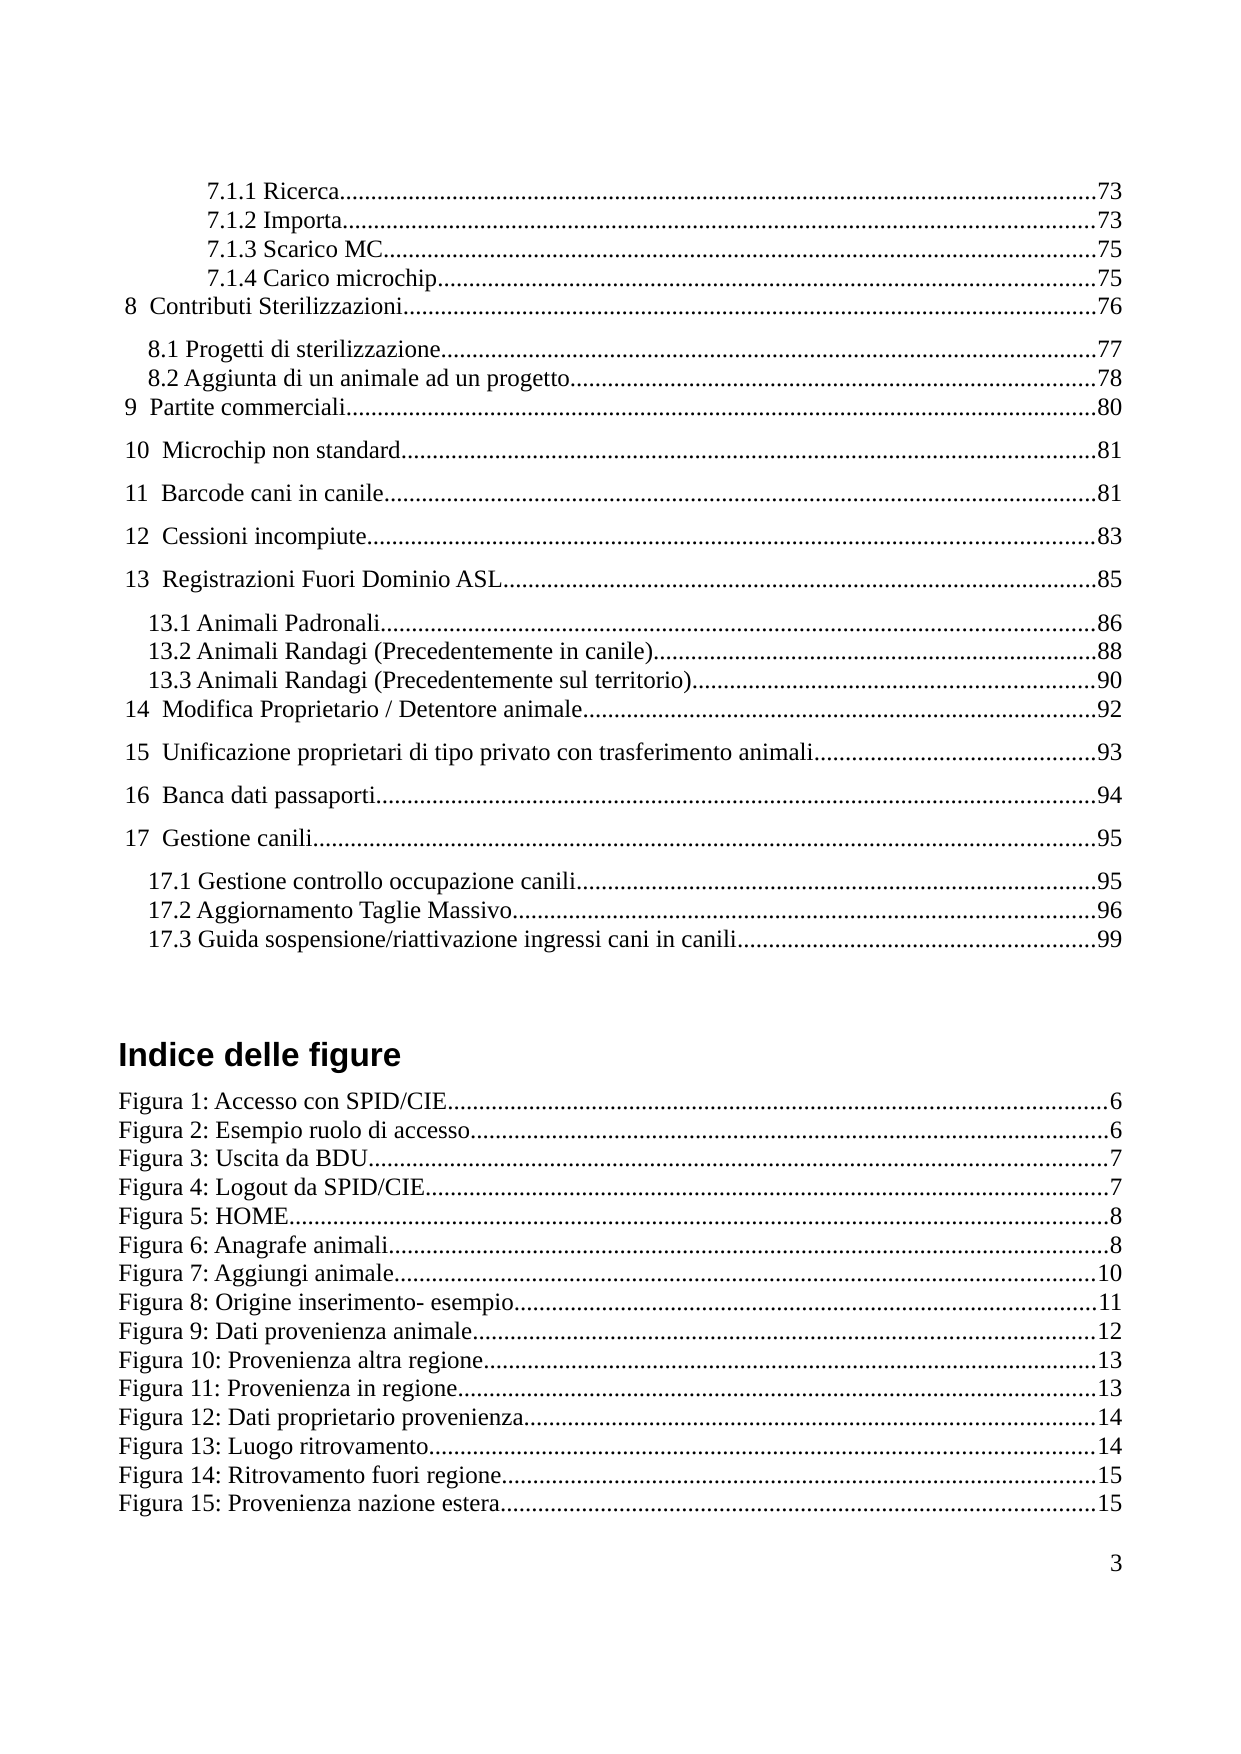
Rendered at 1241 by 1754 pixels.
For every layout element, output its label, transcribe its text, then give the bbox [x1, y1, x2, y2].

text 16 Banca dati passaporti 94 [118, 780, 1122, 809]
text Figura 5: HOME 8 [118, 1201, 1122, 1230]
text 12 Cessioni incompiute 83 [118, 521, 1122, 550]
text Figura 11: Provenienza in regione 13 [118, 1373, 1122, 1402]
text Figura 7: Aggiungi animale 10 [118, 1258, 1122, 1287]
text 15 Unificazione proprietari di tipo privato con trasferimento animali 93 [118, 737, 1122, 766]
text 13.1 Animali Padronali 86 [148, 608, 1122, 636]
text Figura 10: Provenienza altra regione 13 [118, 1345, 1122, 1373]
text Figura 6: Anagrafe animali 8 [118, 1230, 1122, 1258]
text 17 Gestione canili 95 [118, 823, 1122, 852]
text 10 Microchip non standard 81 [118, 435, 1122, 464]
text 7.1.1 Ricerca 73 [207, 176, 1122, 205]
text Figura 14: Ritrovamento fuori regione 15 [118, 1460, 1122, 1488]
text 13.3 Animali Randagi (Precedentemente sul territorio) 90 [148, 665, 1122, 694]
text Figura 13: Luogo ritrovamento 14 [118, 1431, 1122, 1460]
text 9 Partite commerciali 80 [118, 392, 1122, 421]
text 7.1.3 Scarico MC 75 [207, 234, 1122, 263]
text 7.1.2 Importa 73 [207, 205, 1122, 234]
text Figura 3: Uscita da BDU 7 [118, 1143, 1122, 1172]
text 13 Registrazioni Fuori Dominio ASL 85 [118, 564, 1122, 593]
text Figura 15: Provenienza nazione estera 15 [118, 1488, 1122, 1517]
text 8 Contributi Sterilizzazioni 76 [118, 291, 1122, 320]
text 17.1 Gestione controllo occupazione canili 95 [148, 866, 1122, 895]
text 11 Barcode cani in canile 81 [118, 478, 1122, 507]
text Figura 4: Logout da SPID/CIE 7 [118, 1172, 1122, 1201]
text Figura 9: Dati provenienza animale 12 [118, 1316, 1122, 1345]
text 8.1 Progetti di sterilizzazione 77 [148, 334, 1122, 363]
text Figura 2: Esempio ruolo di accesso 6 [118, 1115, 1122, 1143]
text 7.1.4 Carico microchip 75 [207, 263, 1122, 291]
text 17.2 Aggiornamento Taglie Massivo 96 [148, 895, 1122, 924]
text 13.2 Animali Randagi (Precedentemente in canile) 88 [148, 636, 1122, 665]
text Figura 12: Dati proprietario provenienza 14 [118, 1402, 1122, 1431]
text Figura 1: Accesso con SPID/CIE 6 [118, 1086, 1122, 1115]
subtitle Indice delle figure [118, 1035, 1122, 1073]
text Figura 8: Origine inserimento- esempio 11 [118, 1287, 1122, 1316]
text 17.3 Guida sospensione/riattivazione ingressi cani in canili 99 [148, 924, 1122, 953]
text 14 Modifica Proprietario / Detentore animale 92 [118, 694, 1122, 723]
text 8.2 Aggiunta di un animale ad un progetto 78 [148, 363, 1122, 392]
